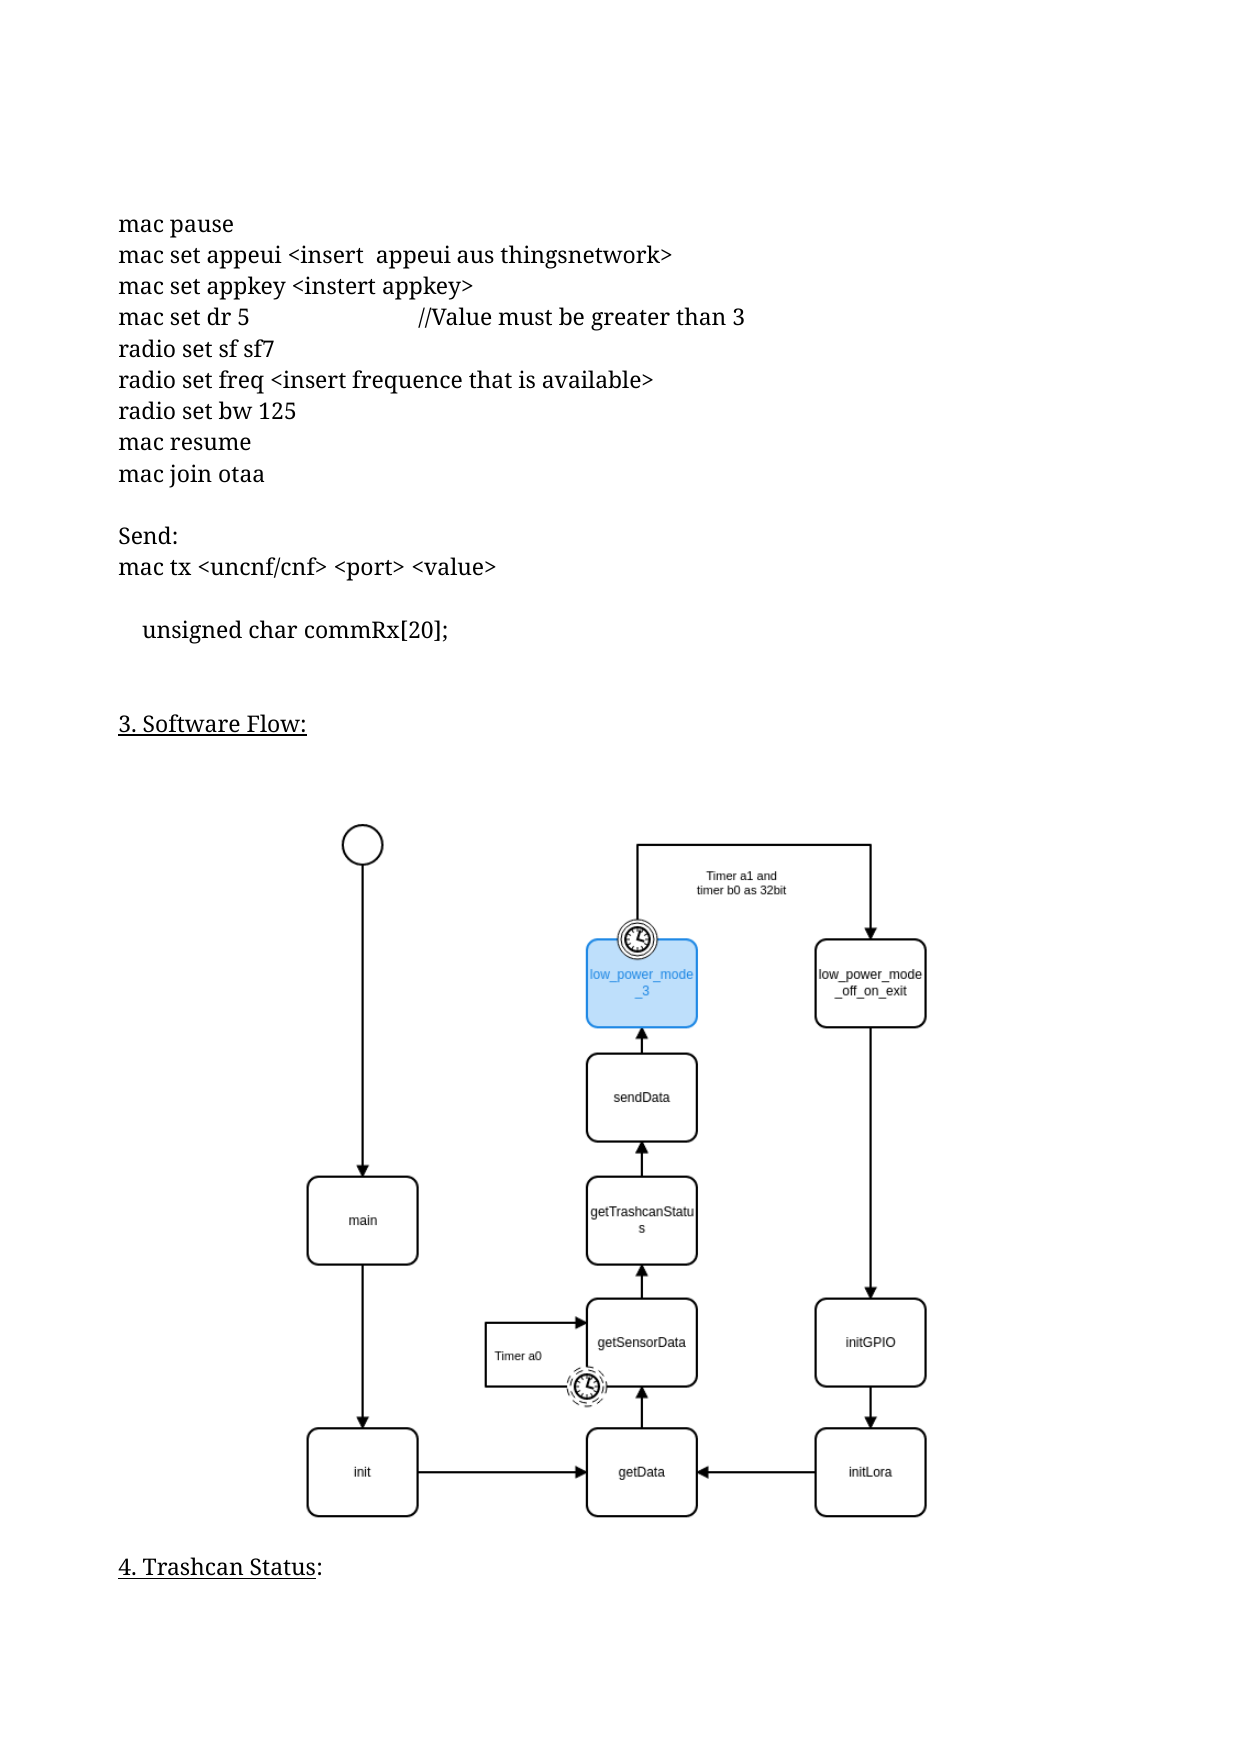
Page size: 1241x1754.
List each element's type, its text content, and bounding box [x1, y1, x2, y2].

text Send: [118, 520, 1122, 551]
text mac set appkey <instert appkey> [118, 270, 1122, 301]
text radio set sf sf7 [118, 333, 1122, 364]
text 3. Software Flow: [118, 708, 1122, 739]
text radio set bw 125 [118, 395, 1122, 426]
text mac pause [118, 208, 1122, 239]
text mac resume [118, 426, 1122, 458]
text 4. Trashcan Status: [118, 1551, 1122, 1583]
text mac set appeui <insert appeui aus thingsnetwork> [118, 239, 1122, 270]
text radio set freq <insert frequence that is available> [118, 364, 1122, 395]
text mac join otaa [118, 458, 1122, 489]
picture [289, 801, 952, 1547]
text mac set dr 5 //Value must be greater than 3 [118, 301, 1122, 333]
text unsigned char commRx[20]; [118, 614, 1122, 645]
text mac tx <uncnf/cnf> <port> <value> [118, 551, 1122, 583]
